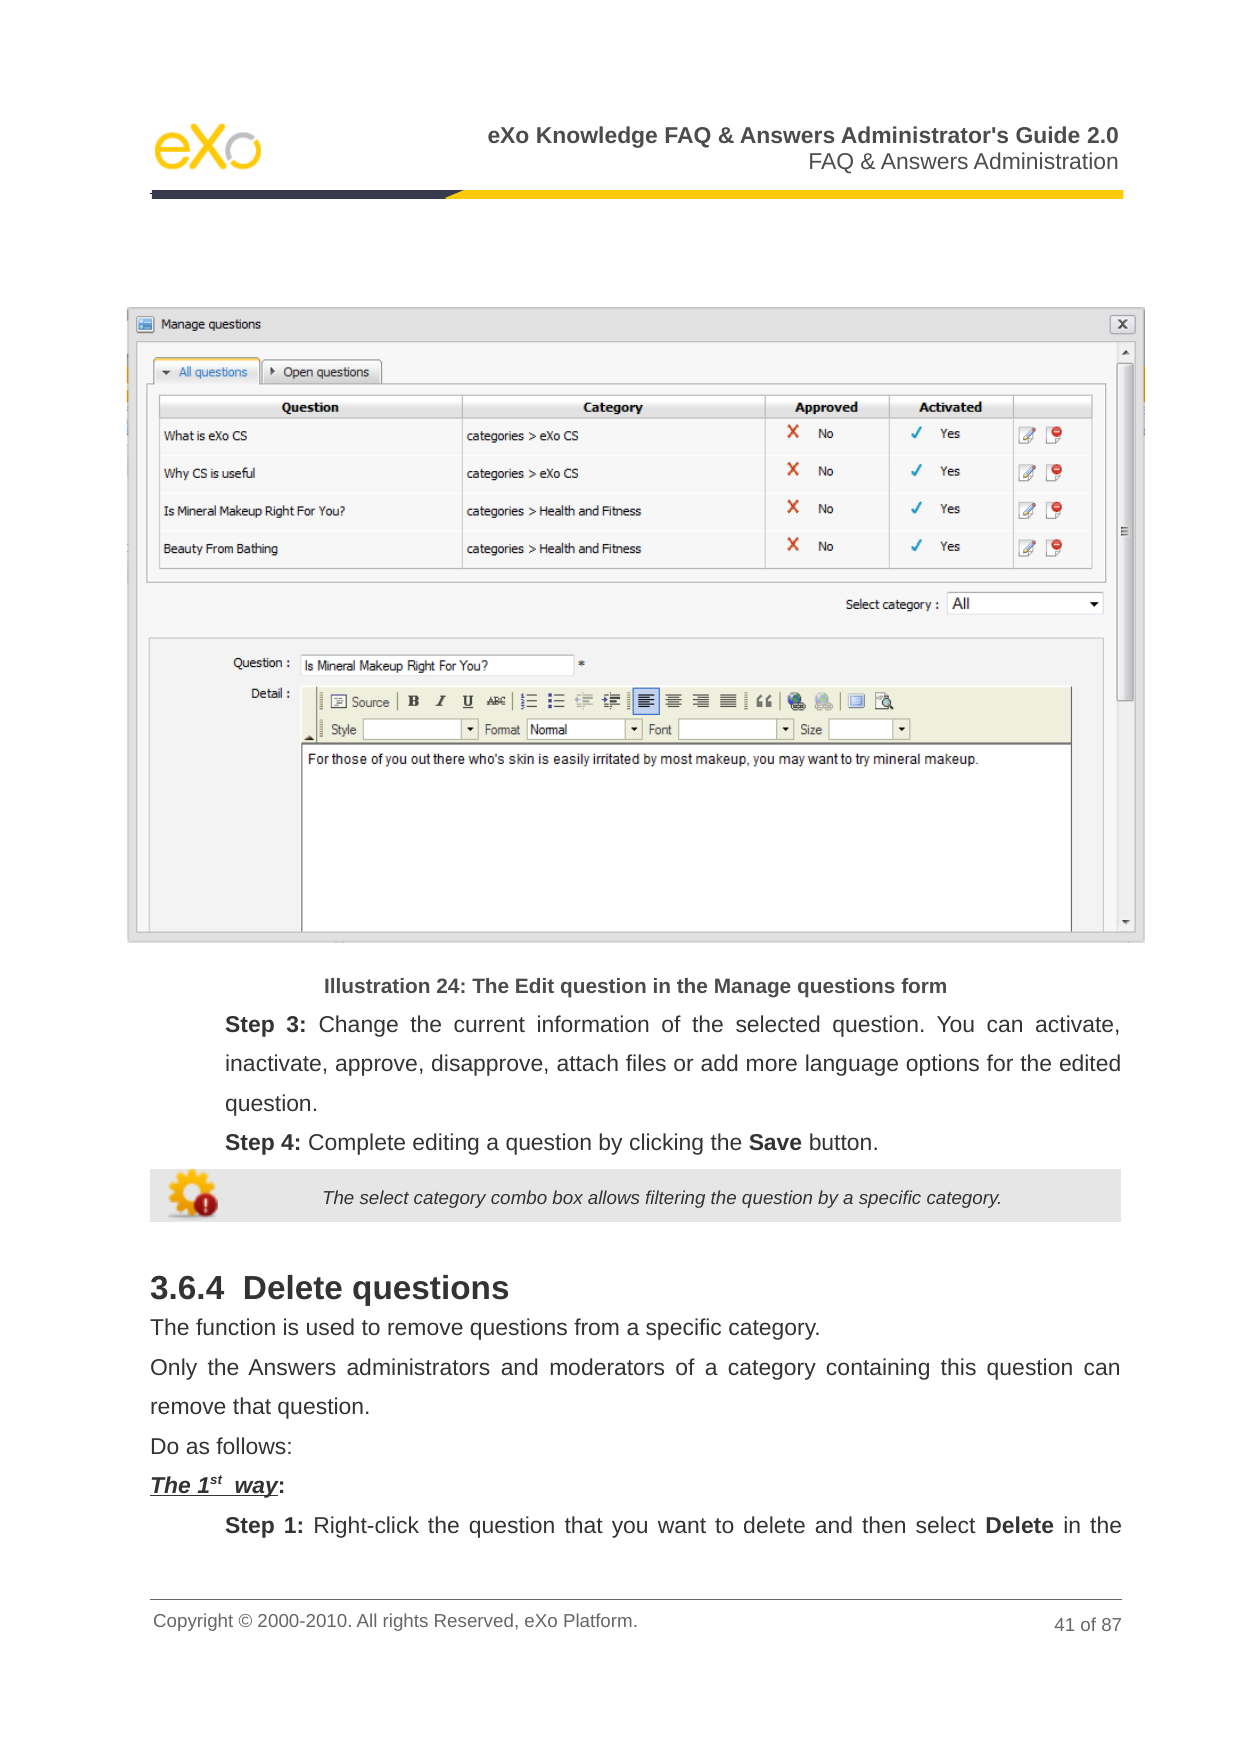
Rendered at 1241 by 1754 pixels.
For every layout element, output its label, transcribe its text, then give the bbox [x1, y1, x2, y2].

list Illustration 24: The Edit question in the Manage questions form [127, 943, 1145, 998]
picture [126, 307, 1145, 943]
picture [155, 123, 262, 170]
table_header The select category combo box allows filtering the question by a specific category. [242, 1170, 1120, 1221]
picture [167, 1169, 218, 1220]
list Step 4: Complete editing a question by clicking the Save button. [187, 1129, 1122, 1156]
text Only the Answers administrators and moderators of a category containing this question can remove that question. [150, 1354, 1122, 1420]
subtitle Delete questions [150, 1268, 1122, 1307]
table_header [151, 1170, 241, 1221]
list Step 3: Change the current information of the selected question. You can activate, inactivate, approve, disapprove, attach files or add more language options for the edited question. [187, 998, 1122, 1116]
text Do as follows: [150, 1433, 1122, 1459]
text The function is used to remove questions from a specific category. [150, 1314, 1122, 1341]
list [127, 223, 1145, 300]
picture [151, 190, 1124, 199]
text The 1st way: [150, 1472, 1122, 1499]
list [127, 300, 1145, 307]
list Step 1: Right-click the question that you want to delete and then select Delete in the [187, 1512, 1122, 1538]
